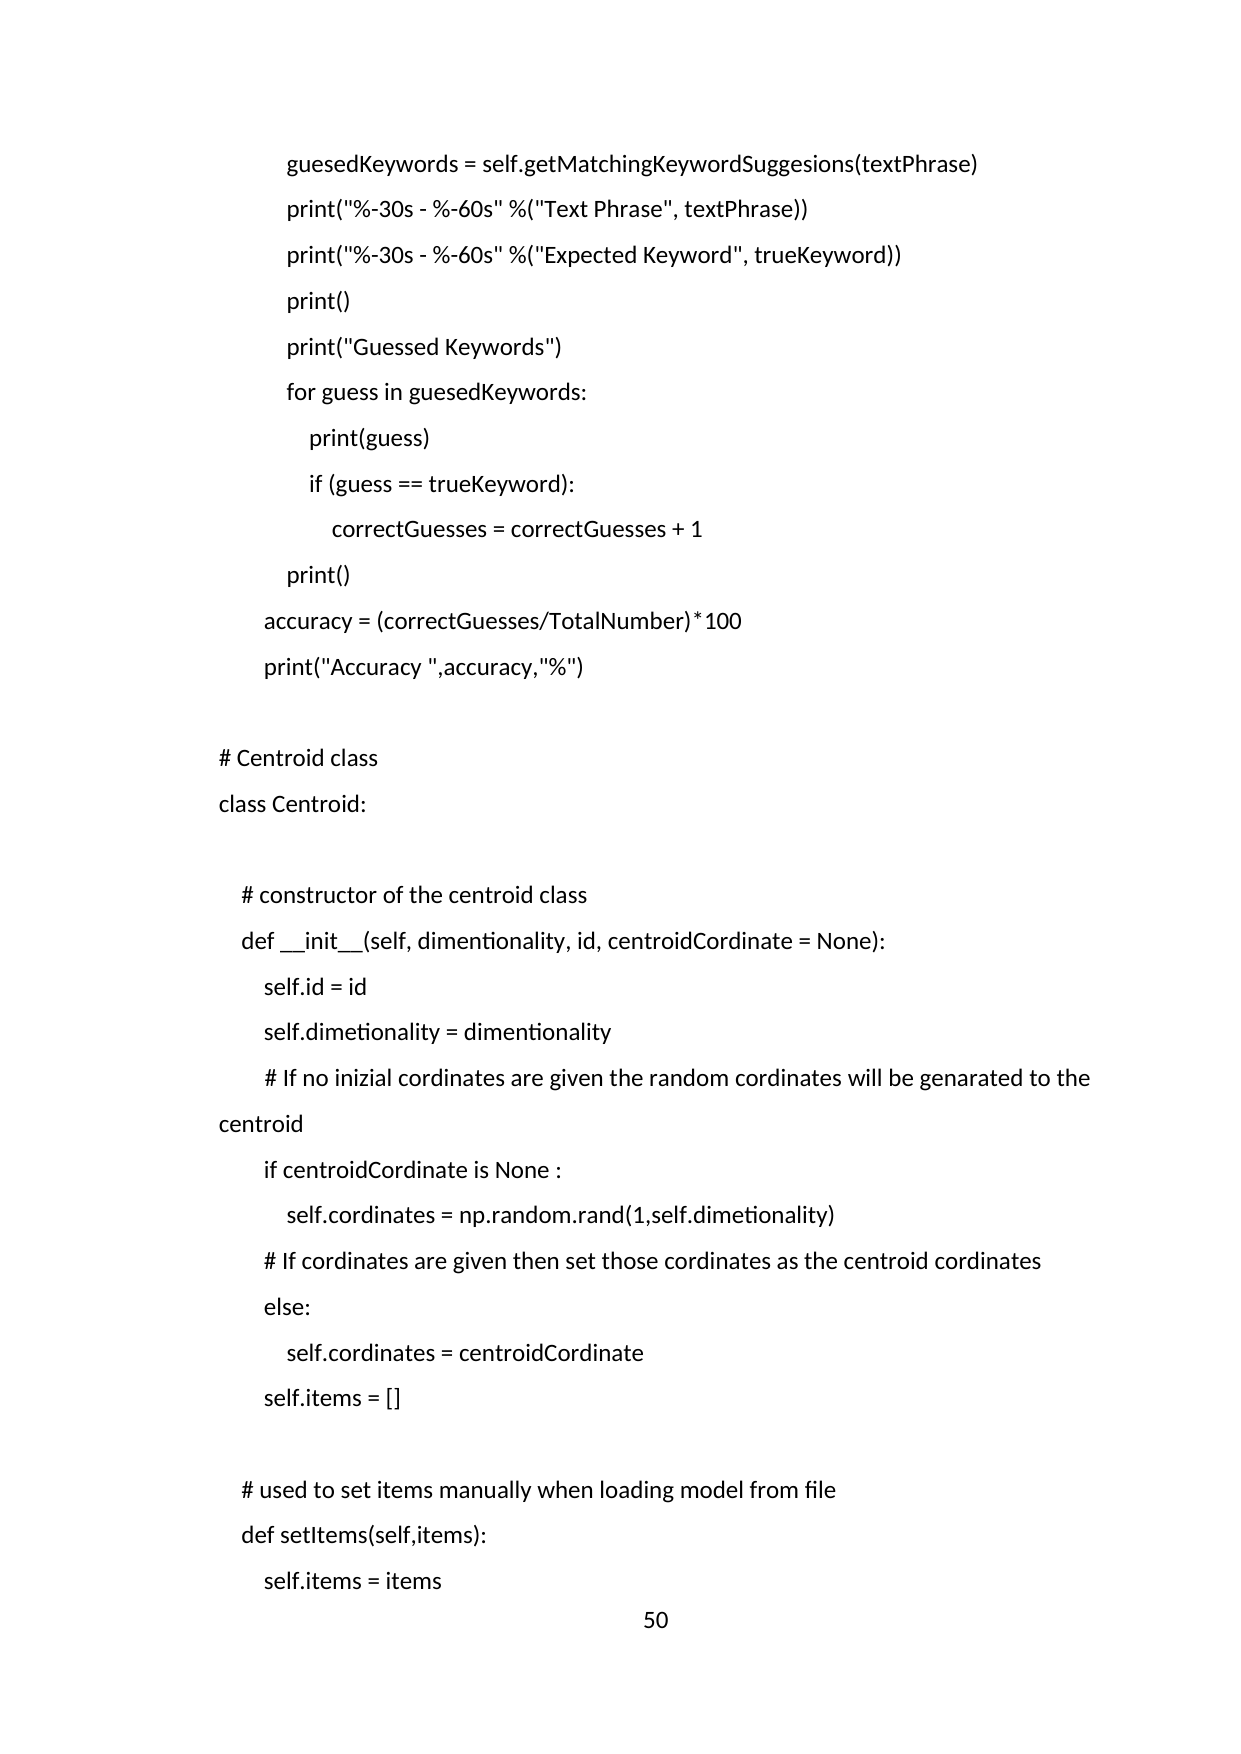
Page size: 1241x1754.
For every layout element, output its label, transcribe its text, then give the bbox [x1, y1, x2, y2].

text print() [218, 285, 1092, 315]
text # Centroid class [218, 742, 1092, 773]
text self.dimetionality = dimentionality [218, 1017, 1092, 1047]
text print("Accuracy ",accuracy,"%") [218, 651, 1092, 681]
text guesedKeywords = self.getMatchingKeywordSuggesions(textPhrase) [218, 148, 1092, 178]
text # If no inizial cordinates are given the random cordinates will be genarated to the centroid [218, 1062, 1092, 1138]
text print("Guessed Keywords") [218, 331, 1092, 361]
text def __init__(self, dimentionality, id, centroidCordinate = None): [218, 925, 1092, 956]
text self.id = id [218, 971, 1092, 1001]
text class Centroid: [218, 788, 1092, 818]
text else: [218, 1291, 1092, 1321]
text # If cordinates are given then set those cordinates as the centroid cordinates [218, 1245, 1092, 1276]
text def setItems(self,items): [218, 1519, 1092, 1550]
text for guess in guesedKeywords: [218, 376, 1092, 407]
text print("%-30s - %-60s" %("Text Phrase", textPhrase)) [218, 193, 1092, 224]
text # used to set items manually when loading model from file [218, 1474, 1092, 1504]
text print("%-30s - %-60s" %("Expected Keyword", trueKeyword)) [218, 239, 1092, 270]
text if (guess == trueKeyword): [218, 468, 1092, 498]
text self.items = items [218, 1565, 1092, 1596]
text self.cordinates = np.random.rand(1,self.dimetionality) [218, 1199, 1092, 1230]
text print(guess) [218, 422, 1092, 453]
text print() [218, 559, 1092, 590]
text if centroidCordinate is None : [218, 1154, 1092, 1184]
text # constructor of the centroid class [218, 879, 1092, 910]
text self.cordinates = centroidCordinate [218, 1337, 1092, 1367]
text accuracy = (correctGuesses/TotalNumber)*100 [218, 605, 1092, 636]
text correctGuesses = correctGuesses + 1 [218, 513, 1092, 544]
text self.items = [] [218, 1382, 1092, 1413]
